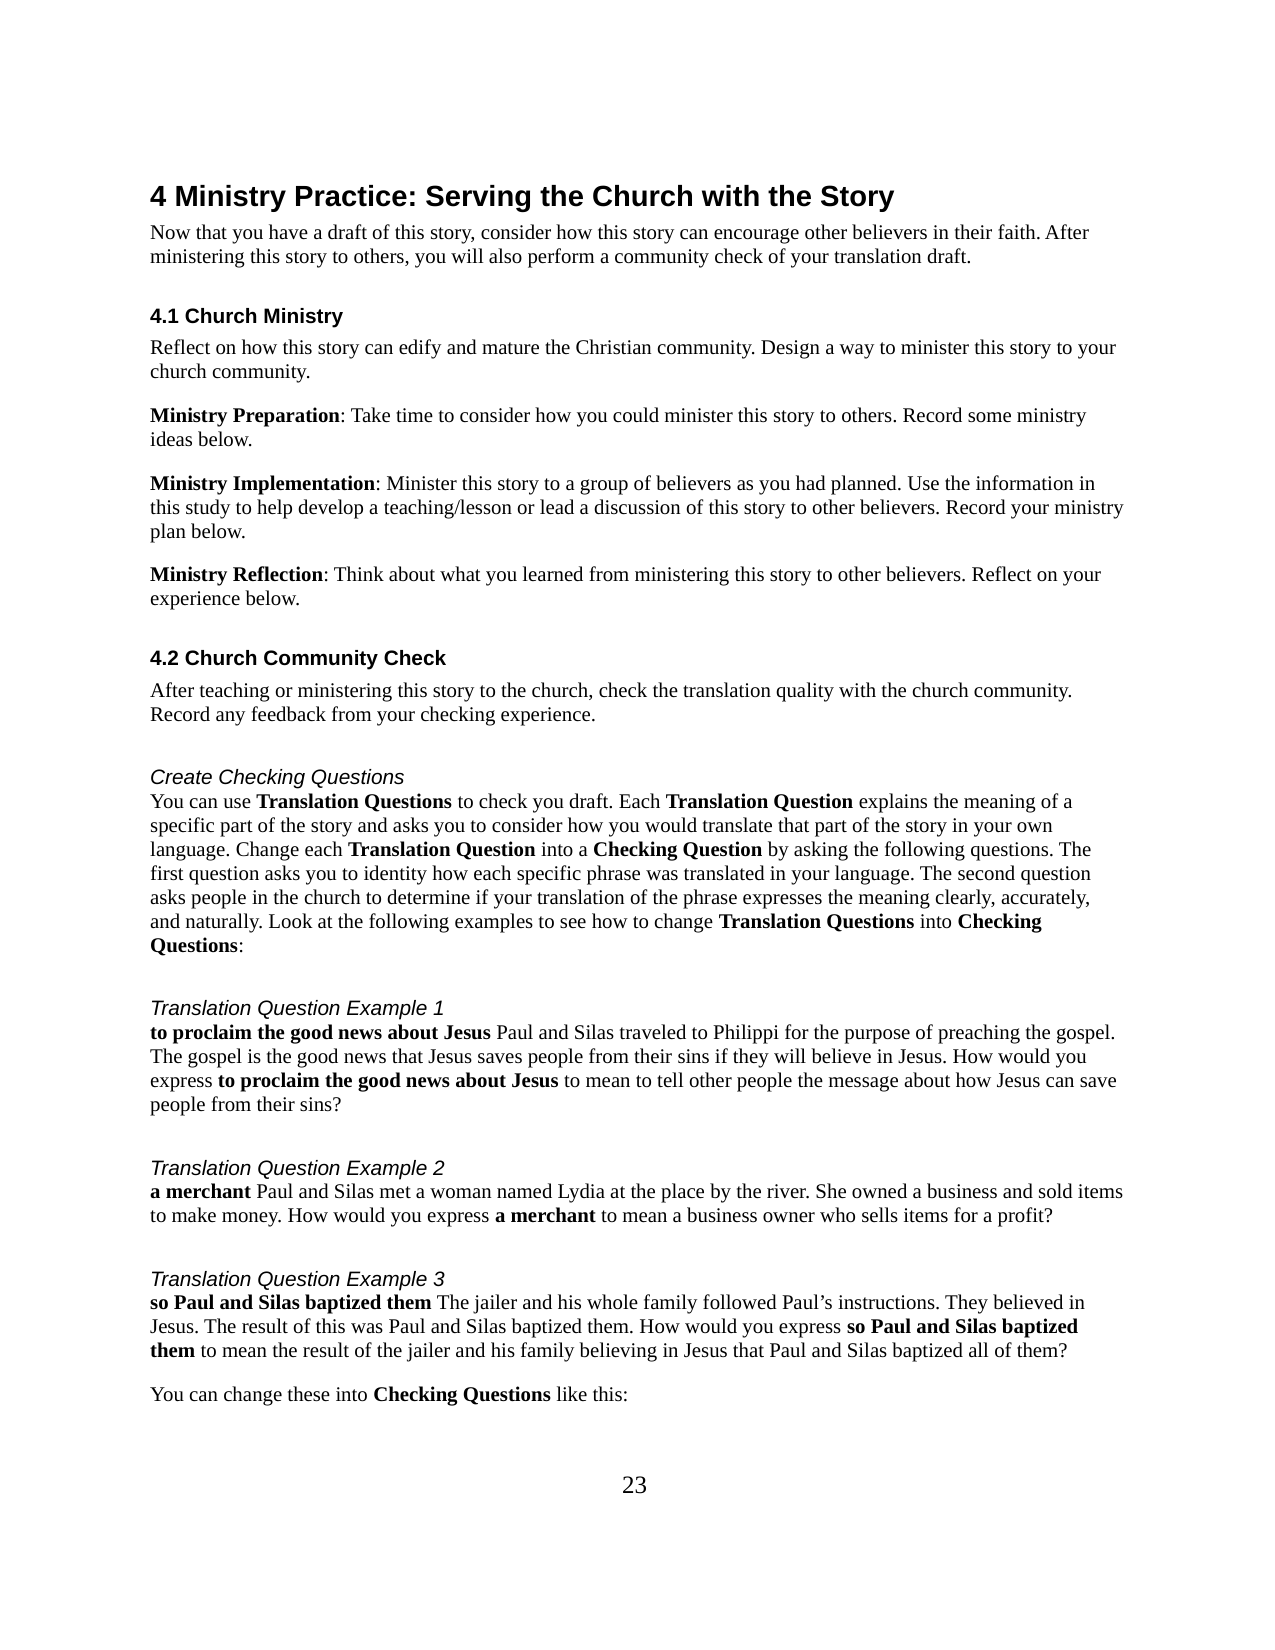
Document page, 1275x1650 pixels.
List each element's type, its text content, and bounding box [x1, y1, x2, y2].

text Reflect on how this story can edify and mature the Christian community. Design a way to minister this story to your church community. [150, 335, 1125, 383]
text You can use Translation Questions to check you draft. Each Translation Question explains the meaning of a specific part of the story and asks you to consider how you would translate that part of the story in your own language. Change each Translation Question into a Checking Question by asking the following questions. The first question asks you to identity how each specific phrase was translated in your language. The second question asks people in the church to determine if your translation of the phrase expresses the meaning clearly, accurately, and naturally. Look at the following examples to see how to change Translation Questions into Checking Questions: [150, 789, 1125, 957]
subtitle Create Checking Questions [150, 765, 1125, 789]
text a merchant Paul and Silas met a woman named Lydia at the place by the river. She owned a business and sold items to make money. How would you express a merchant to mean a business owner who sells items for a profit? [150, 1179, 1125, 1227]
subtitle 4.1 Church Ministry [150, 304, 1125, 328]
subtitle Translation Question Example 2 [150, 1155, 1125, 1179]
text Ministry Implementation: Minister this story to a group of believers as you had planned. Use the information in this study to help develop a teaching/lesson or lead a discussion of this story to other believers. Record your ministry plan below. [150, 471, 1125, 543]
subtitle 4 Ministry Practice: Serving the Church with the Story [150, 179, 1125, 212]
text Now that you have a draft of this story, consider how this story can encourage other believers in their faith. After ministering this story to others, you will also perform a community check of your translation draft. [150, 220, 1125, 268]
text Ministry Reflection: Think about what you learned from ministering this story to other believers. Reflect on your experience below. [150, 562, 1125, 610]
text so Paul and Silas baptized them The jailer and his whole family followed Paul’s instructions. They believed in Jesus. The result of this was Paul and Silas baptized them. How would you express so Paul and Silas baptized them to mean the result of the jailer and his family believing in Jesus that Paul and Silas baptized all of them? [150, 1290, 1125, 1362]
text Ministry Preparation: Take time to consider how you could minister this story to others. Record some ministry ideas below. [150, 403, 1125, 451]
text After teaching or ministering this story to the church, check the translation quality with the church community. Record any feedback from your checking experience. [150, 678, 1125, 726]
subtitle Translation Question Example 3 [150, 1266, 1125, 1290]
subtitle Translation Question Example 1 [150, 996, 1125, 1020]
text You can change these into Checking Questions like this: [150, 1382, 1125, 1406]
text to proclaim the good news about Jesus Paul and Silas traveled to Philippi for the purpose of preaching the gospel. The gospel is the good news that Jesus saves people from their sins if they will believe in Jesus. How would you express to proclaim the good news about Jesus to mean to tell other people the message about how Jesus can save people from their sins? [150, 1020, 1125, 1116]
subtitle 4.2 Church Community Check [150, 646, 1125, 670]
